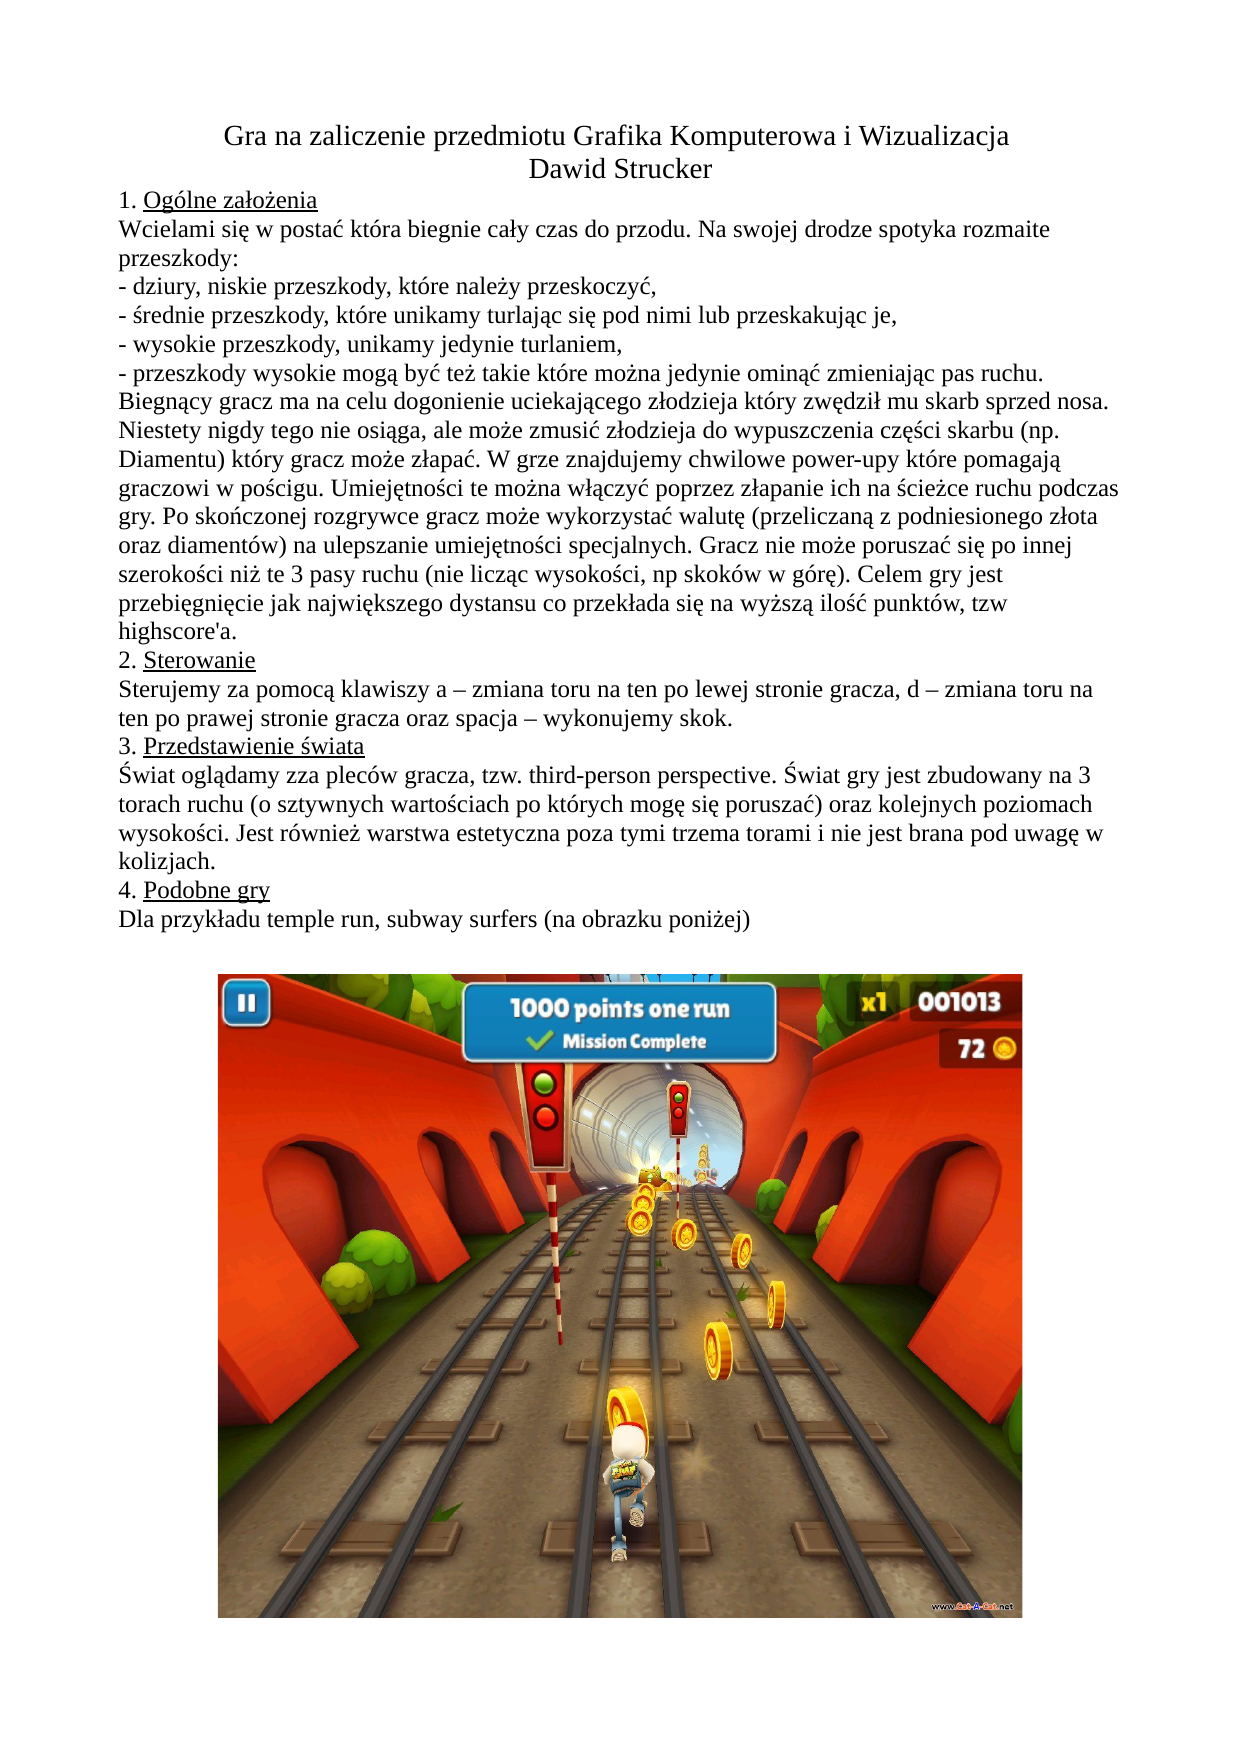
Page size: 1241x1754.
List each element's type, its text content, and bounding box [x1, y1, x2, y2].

text Dla przykładu temple run, subway surfers (na obrazku poniżej) [118, 904, 1122, 933]
picture [217, 974, 1023, 1618]
text 1. Ogólne założenia [118, 185, 1122, 214]
text - wysokie przeszkody, unikamy jedynie turlaniem, [118, 329, 1122, 358]
text Gra na zaliczenie przedmiotu Grafika Komputerowa i Wizualizacja [118, 118, 1122, 152]
text 4. Podobne gry [118, 875, 1122, 904]
text Wcielami się w postać która biegnie cały czas do przodu. Na swojej drodze spotyka rozmaite przeszkody: [118, 214, 1122, 271]
text Świat oglądamy zza pleców gracza, tzw. third-person perspective. Świat gry jest zbudowany na 3 torach ruchu (o sztywnych wartościach po których mogę się poruszać) oraz kolejnych poziomach wysokości. Jest również warstwa estetyczna poza tymi trzema torami i nie jest brana pod uwagę w kolizjach. [118, 760, 1122, 875]
text 2. Sterowanie [118, 645, 1122, 674]
text Dawid Strucker [118, 152, 1122, 185]
text Biegnący gracz ma na celu dogonienie uciekającego złodzieja który zwędził mu skarb sprzed nosa. Niestety nigdy tego nie osiąga, ale może zmusić złodzieja do wypuszczenia części skarbu (np. Diamentu) który gracz może złapać. W grze znajdujemy chwilowe power-upy które pomagają graczowi w pościgu. Umiejętności te można włączyć poprzez złapanie ich na ścieżce ruchu podczas gry. Po skończonej rozgrywce gracz może wykorzystać walutę (przeliczaną z podniesionego złota oraz diamentów) na ulepszanie umiejętności specjalnych. Gracz nie może poruszać się po innej szerokości niż te 3 pasy ruchu (nie licząc wysokości, np skoków w górę). Celem gry jest przebięgnięcie jak największego dystansu co przekłada się na wyższą ilość punktów, tzw highscore'a. [118, 386, 1122, 645]
text - średnie przeszkody, które unikamy turlając się pod nimi lub przeskakując je, [118, 300, 1122, 329]
text 3. Przedstawienie świata [118, 731, 1122, 760]
text Sterujemy za pomocą klawiszy a – zmiana toru na ten po lewej stronie gracza, d – zmiana toru na ten po prawej stronie gracza oraz spacja – wykonujemy skok. [118, 674, 1122, 731]
text - dziury, niskie przeszkody, które należy przeskoczyć, [118, 271, 1122, 300]
text - przeszkody wysokie mogą być też takie które można jedynie ominąć zmieniając pas ruchu. [118, 358, 1122, 386]
